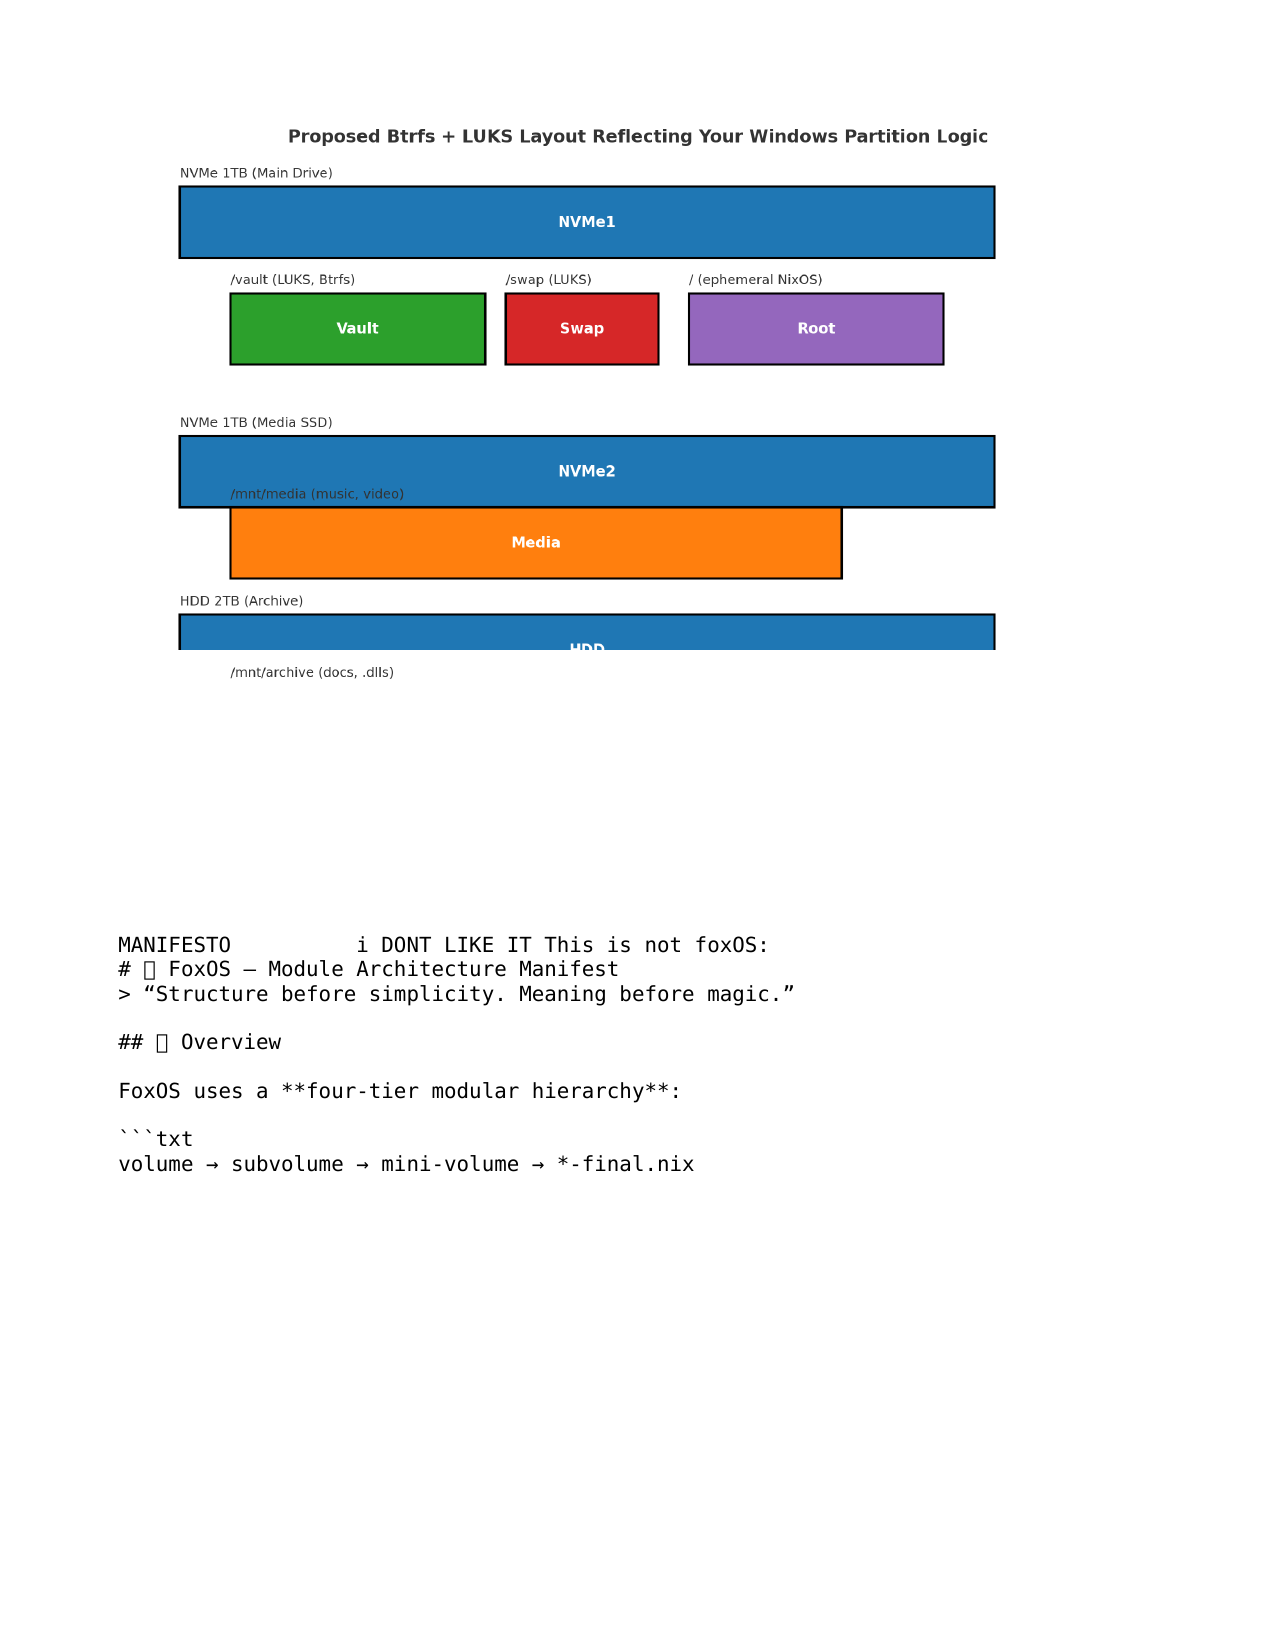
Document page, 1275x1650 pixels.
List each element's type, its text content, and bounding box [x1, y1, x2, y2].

text FoxOS uses a **four-tier modular hierarchy**: [118, 1079, 1157, 1103]
text ## 🧠 Overview [118, 1030, 1157, 1054]
text ```txt [118, 1127, 1157, 1152]
text MANIFESTO i DONT LIKE IT This is not foxOS: [118, 933, 1157, 957]
picture [118, 118, 1157, 739]
text volume → subvolume → mini-volume → *-final.nix [118, 1152, 1157, 1176]
text # 🧊 FoxOS — Module Architecture Manifest [118, 957, 1157, 982]
text > “Structure before simplicity. Meaning before magic.” [118, 982, 1157, 1006]
